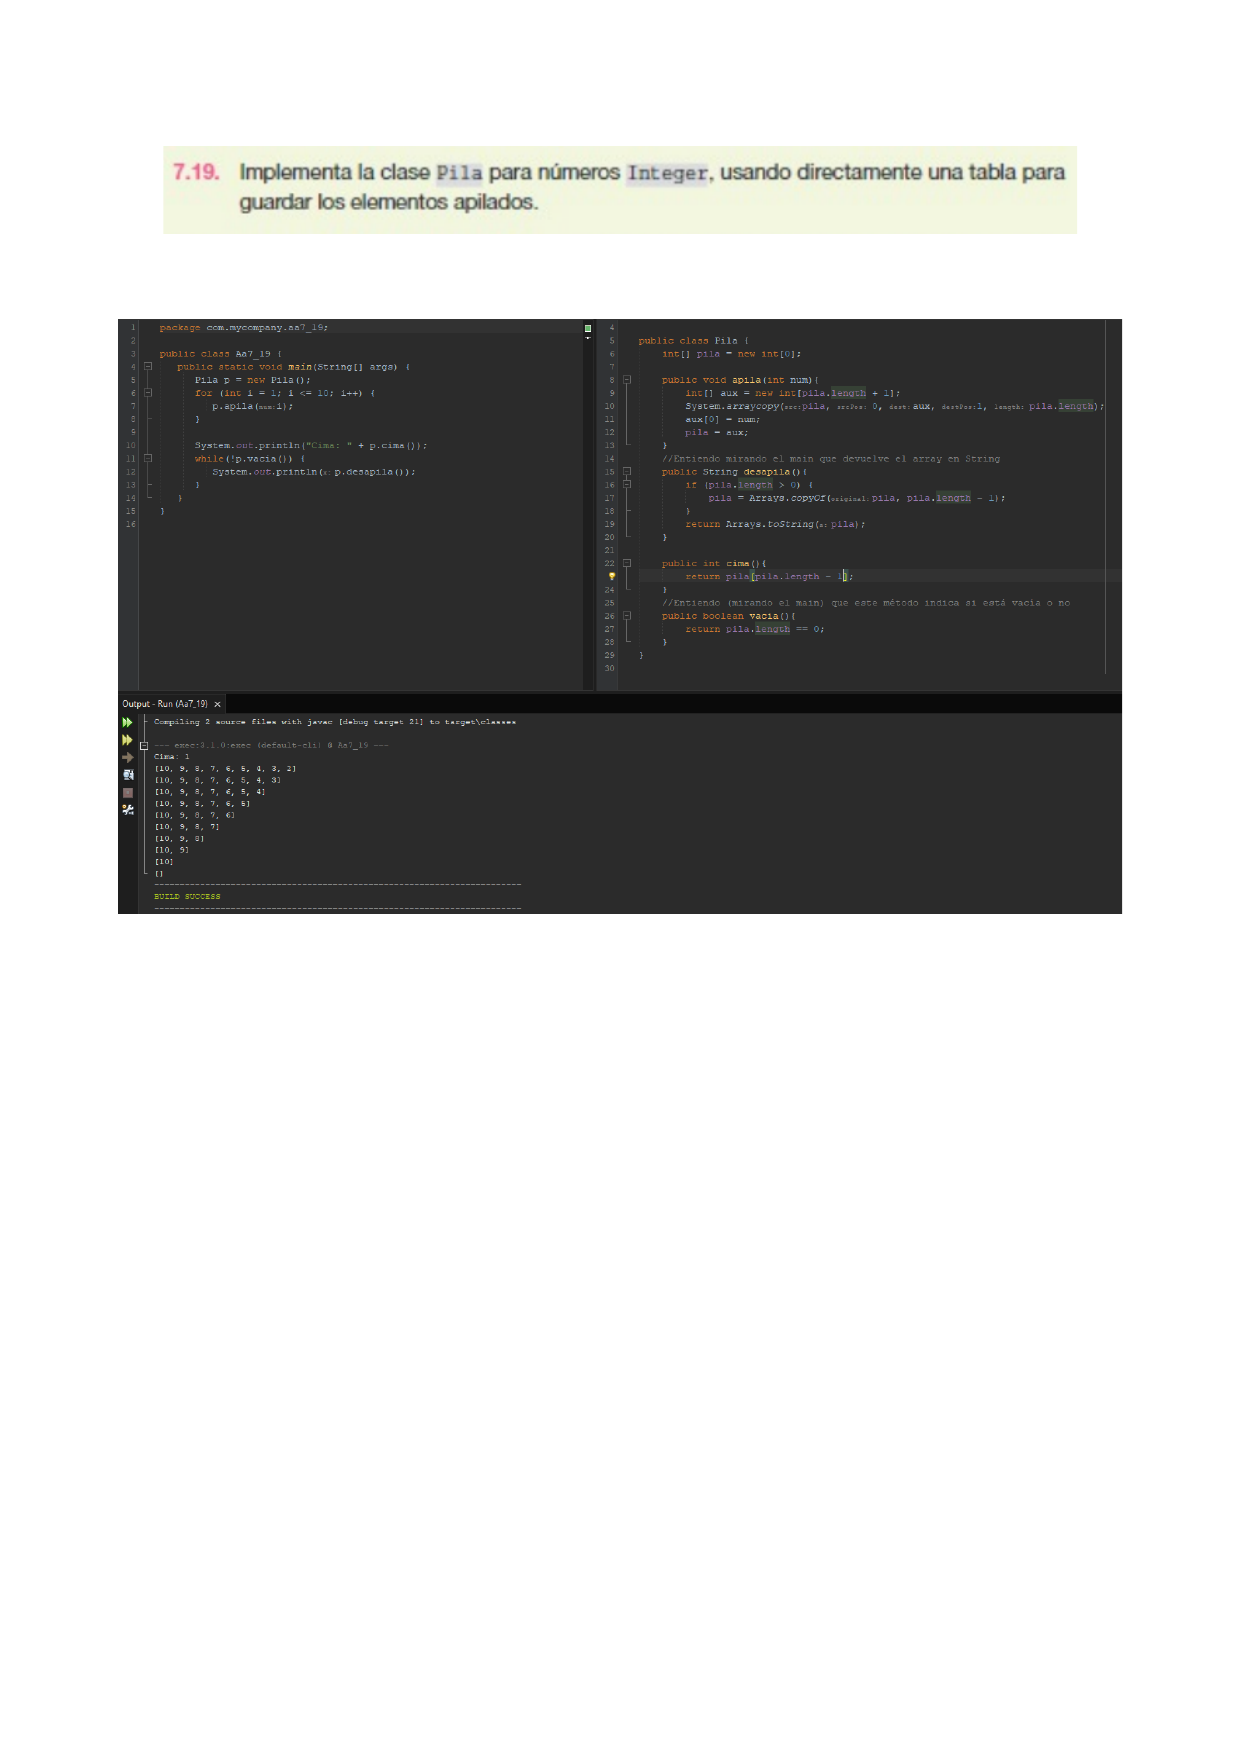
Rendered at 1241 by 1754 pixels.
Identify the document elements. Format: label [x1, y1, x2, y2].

picture [118, 319, 1123, 914]
picture [163, 146, 1078, 234]
